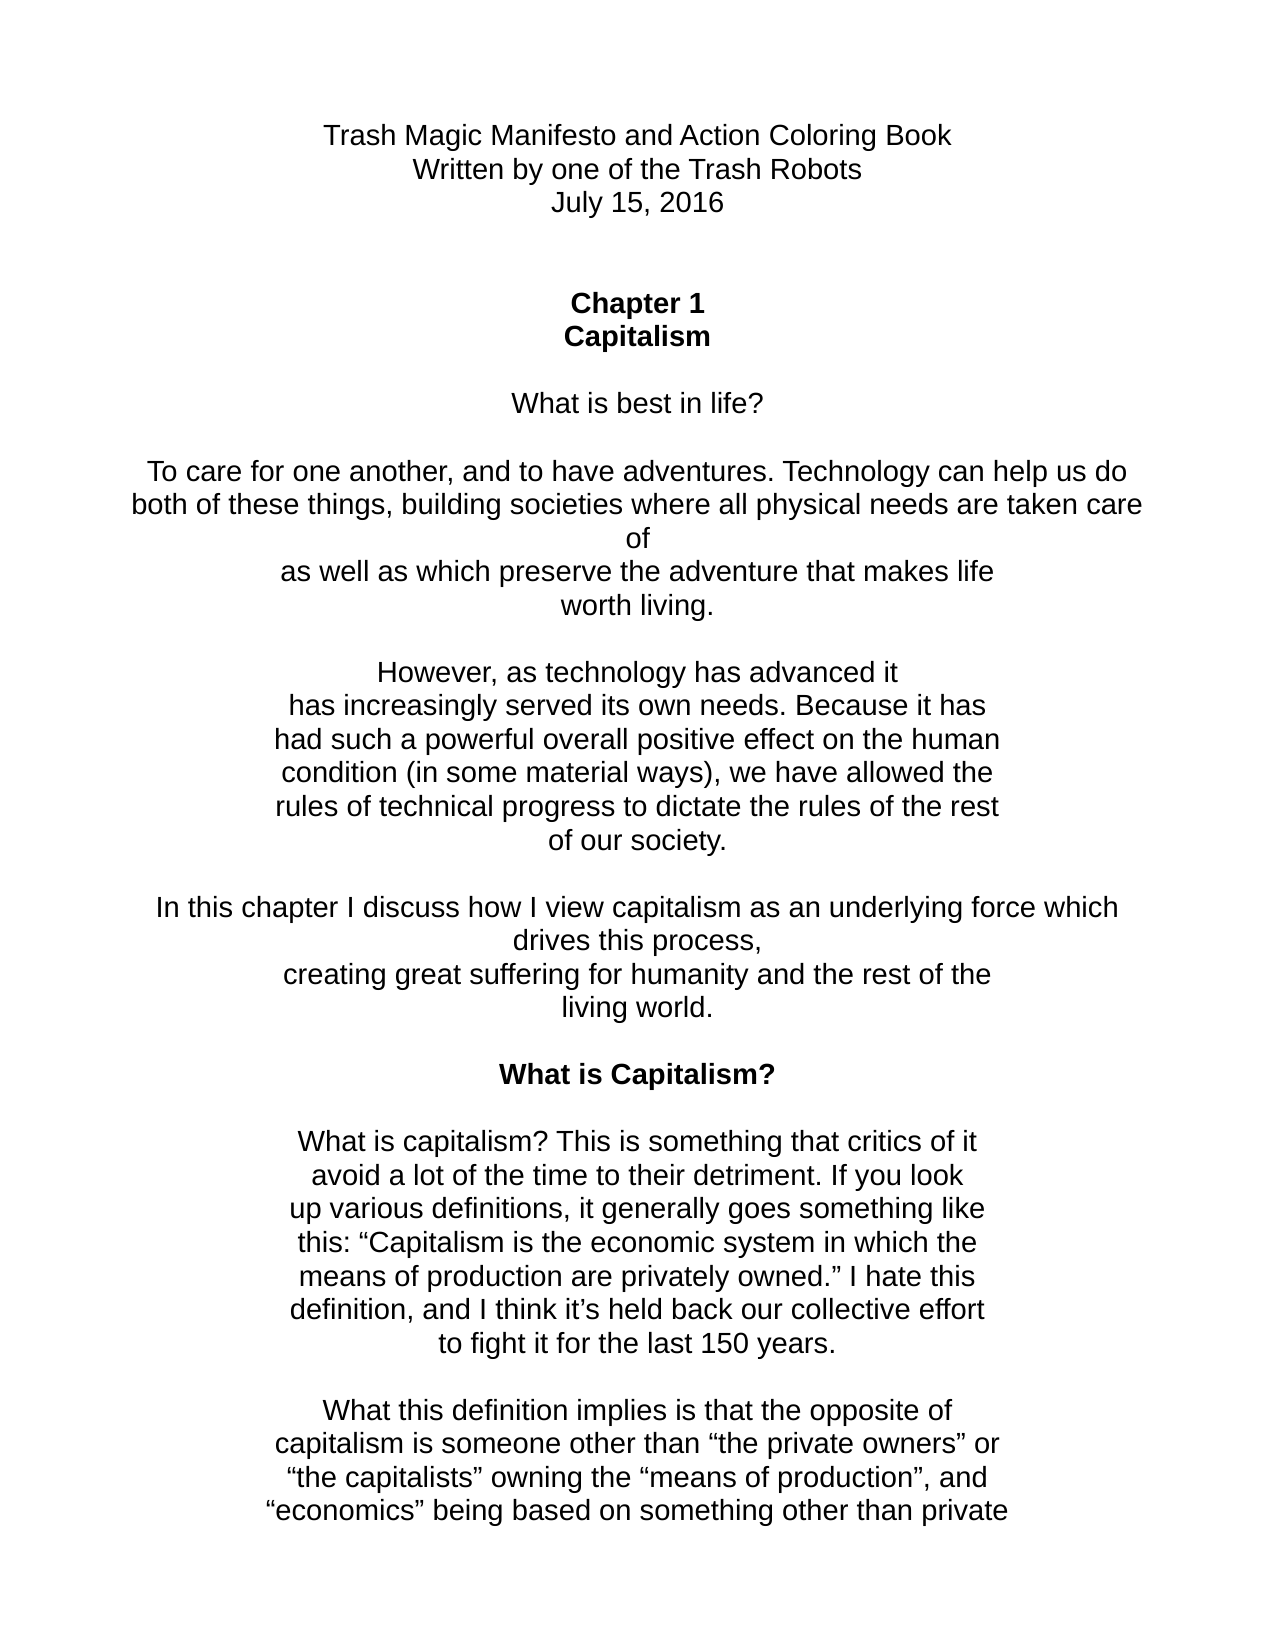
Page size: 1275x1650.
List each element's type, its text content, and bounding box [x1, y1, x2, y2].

text What this definition implies is that the opposite of [118, 1393, 1157, 1426]
text Written by one of the Trash Robots [118, 152, 1157, 185]
text What is best in life? [118, 386, 1157, 420]
text July 15, 2016 [118, 185, 1157, 219]
text has increasingly served its own needs. Because it has [118, 688, 1157, 722]
text In this chapter I discuss how I view capitalism as an underlying force which drives this process, [118, 889, 1157, 957]
text “economics” being based on something other than private [118, 1493, 1157, 1527]
text To care for one another, and to have adventures. Technology can help us do both of these things, building societies where all physical needs are taken care of [118, 453, 1157, 554]
text What is Capitalism? [118, 1057, 1157, 1091]
text rules of technical progress to dictate the rules of the rest [118, 789, 1157, 822]
text worth living. [118, 588, 1157, 621]
text means of production are privately owned.” I hate this [118, 1258, 1157, 1292]
text had such a powerful overall positive effect on the human [118, 722, 1157, 755]
text capitalism is someone other than “the private owners” or [118, 1426, 1157, 1460]
text Capitalism [118, 319, 1157, 353]
text condition (in some material ways), we have allowed the [118, 755, 1157, 789]
text What is capitalism? This is something that critics of it [118, 1124, 1157, 1158]
text avoid a lot of the time to their detriment. If you look [118, 1158, 1157, 1191]
text “the capitalists” owning the “means of production”, and [118, 1460, 1157, 1493]
text Chapter 1 [118, 286, 1157, 319]
text However, as technology has advanced it [118, 655, 1157, 688]
text this: “Capitalism is the economic system in which the [118, 1225, 1157, 1258]
text definition, and I think it’s held back our collective effort [118, 1292, 1157, 1326]
text living world. [118, 990, 1157, 1024]
text up various definitions, it generally goes something like [118, 1191, 1157, 1225]
text to fight it for the last 150 years. [118, 1326, 1157, 1359]
text Trash Magic Manifesto and Action Coloring Book [118, 118, 1157, 152]
text of our society. [118, 822, 1157, 856]
text creating great suffering for humanity and the rest of the [118, 957, 1157, 990]
text as well as which preserve the adventure that makes life [118, 554, 1157, 588]
